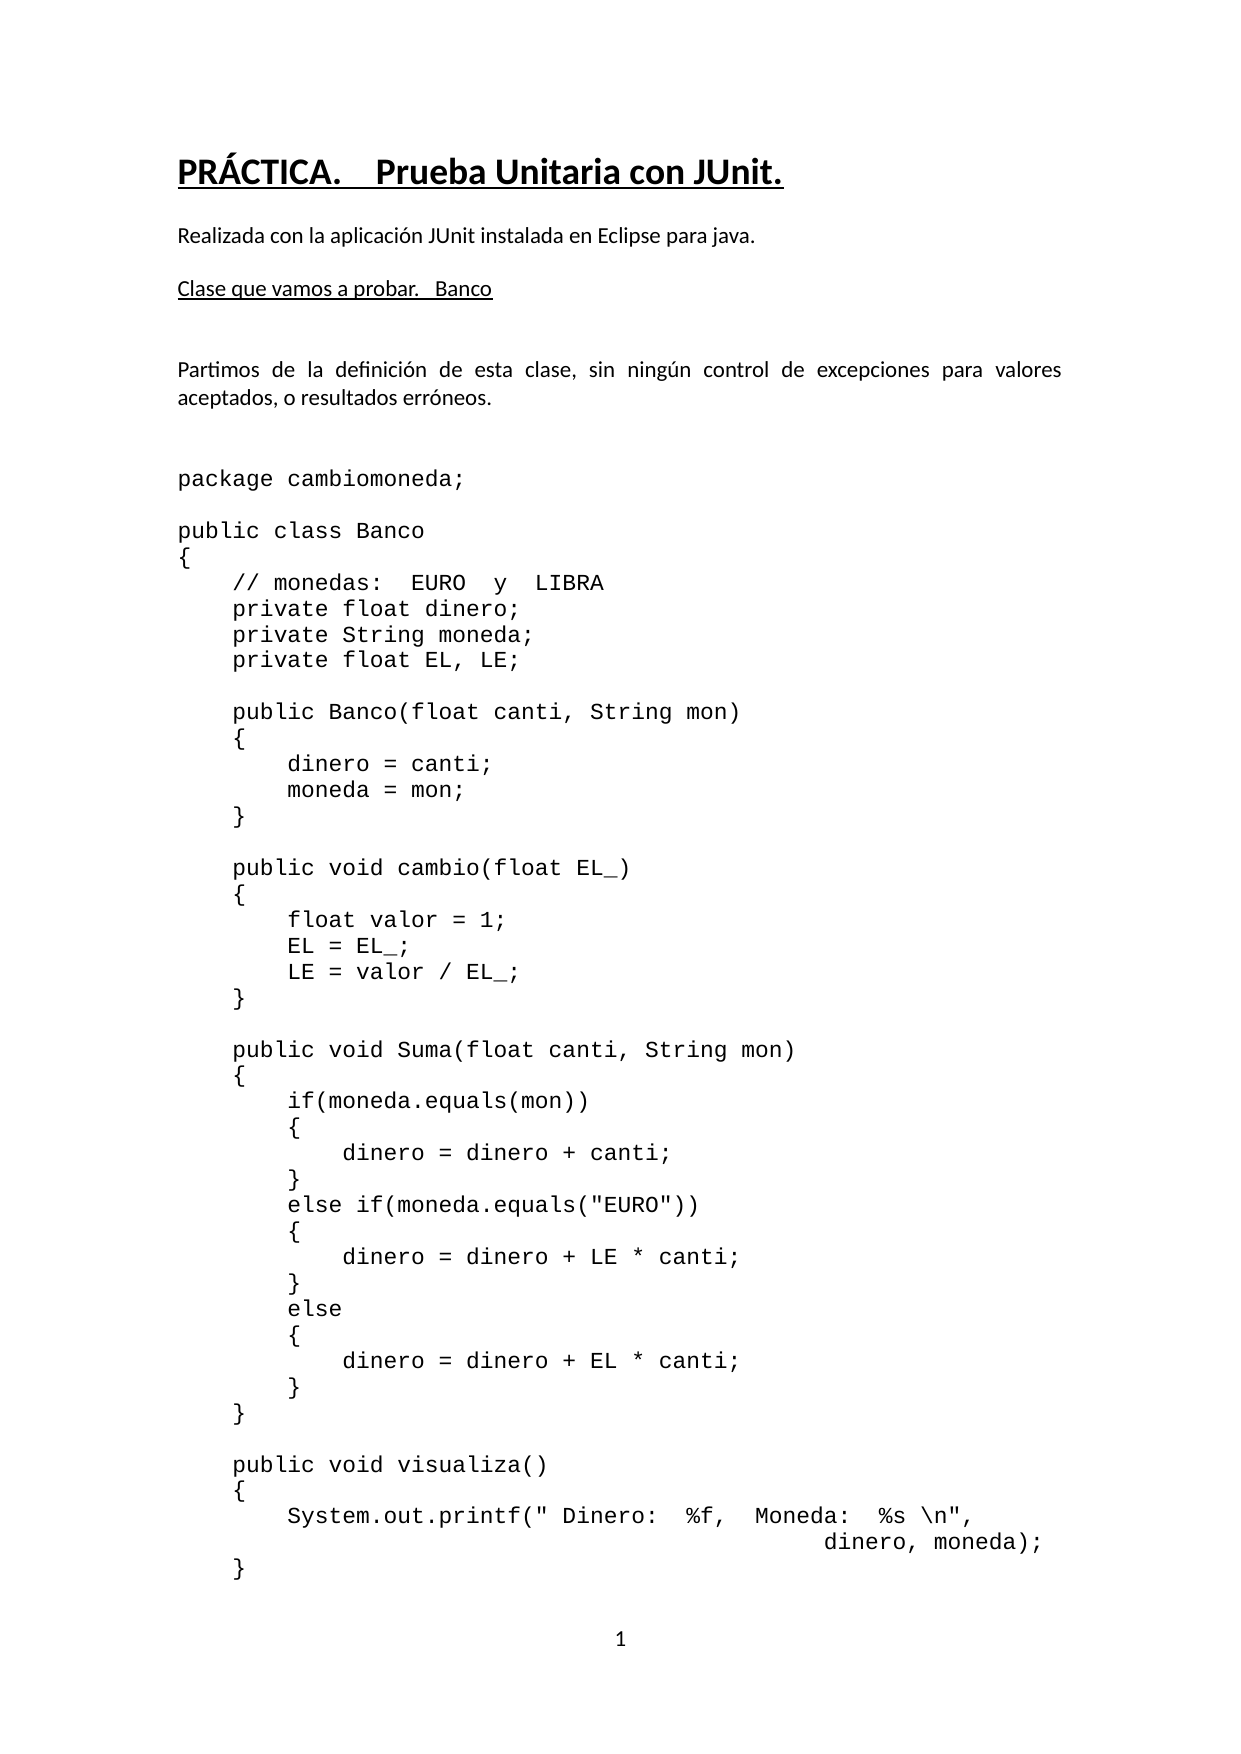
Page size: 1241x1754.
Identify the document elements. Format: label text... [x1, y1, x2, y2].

text if(moneda.equals(mon)) [177, 1090, 1063, 1116]
text public Banco(float canti, String mon) [177, 701, 1063, 727]
text dinero = dinero + LE * canti; [177, 1245, 1063, 1271]
text } [177, 1557, 1063, 1583]
text Realizada con la aplicación JUnit instalada en Eclipse para java. [177, 221, 1063, 249]
text public void Suma(float canti, String mon) [177, 1038, 1063, 1064]
text { [177, 1064, 1063, 1090]
text dinero = dinero + EL * canti; [177, 1349, 1063, 1375]
text float valor = 1; [177, 908, 1063, 934]
text private float EL, LE; [177, 649, 1063, 675]
text } [177, 804, 1063, 830]
text EL = EL_; [177, 934, 1063, 960]
text private float dinero; [177, 597, 1063, 623]
text else [177, 1297, 1063, 1323]
text { [177, 882, 1063, 908]
text } [177, 1271, 1063, 1297]
text moneda = mon; [177, 778, 1063, 804]
text dinero = dinero + canti; [177, 1142, 1063, 1168]
text Clase que vamos a probar. Banco [177, 274, 1063, 302]
text public void cambio(float EL_) [177, 856, 1063, 882]
text { [177, 1219, 1063, 1245]
text Partimos de la definición de esta clase, sin ningún control de excepciones para valores aceptados, o resultados erróneos. [177, 355, 1063, 411]
text // monedas: EURO y LIBRA [177, 571, 1063, 597]
text { [177, 545, 1063, 571]
text { [177, 1116, 1063, 1142]
text public void visualiza() [177, 1453, 1063, 1479]
text else if(moneda.equals("EURO")) [177, 1193, 1063, 1219]
text } [177, 1401, 1063, 1427]
text public class Banco [177, 519, 1063, 545]
text System.out.printf(" Dinero: %f, Moneda: %s \n", [177, 1505, 1063, 1531]
text LE = valor / EL_; [177, 960, 1063, 986]
text } [177, 986, 1063, 1012]
text PRÁCTICA. Prueba Unitaria con JUnit. [177, 148, 1063, 193]
text package cambiomoneda; [177, 467, 1063, 493]
text { [177, 1479, 1063, 1505]
text dinero, moneda); [177, 1531, 1063, 1557]
text private String moneda; [177, 623, 1063, 649]
text { [177, 1323, 1063, 1349]
text dinero = canti; [177, 753, 1063, 778]
text } [177, 1168, 1063, 1193]
text { [177, 727, 1063, 753]
text } [177, 1375, 1063, 1401]
